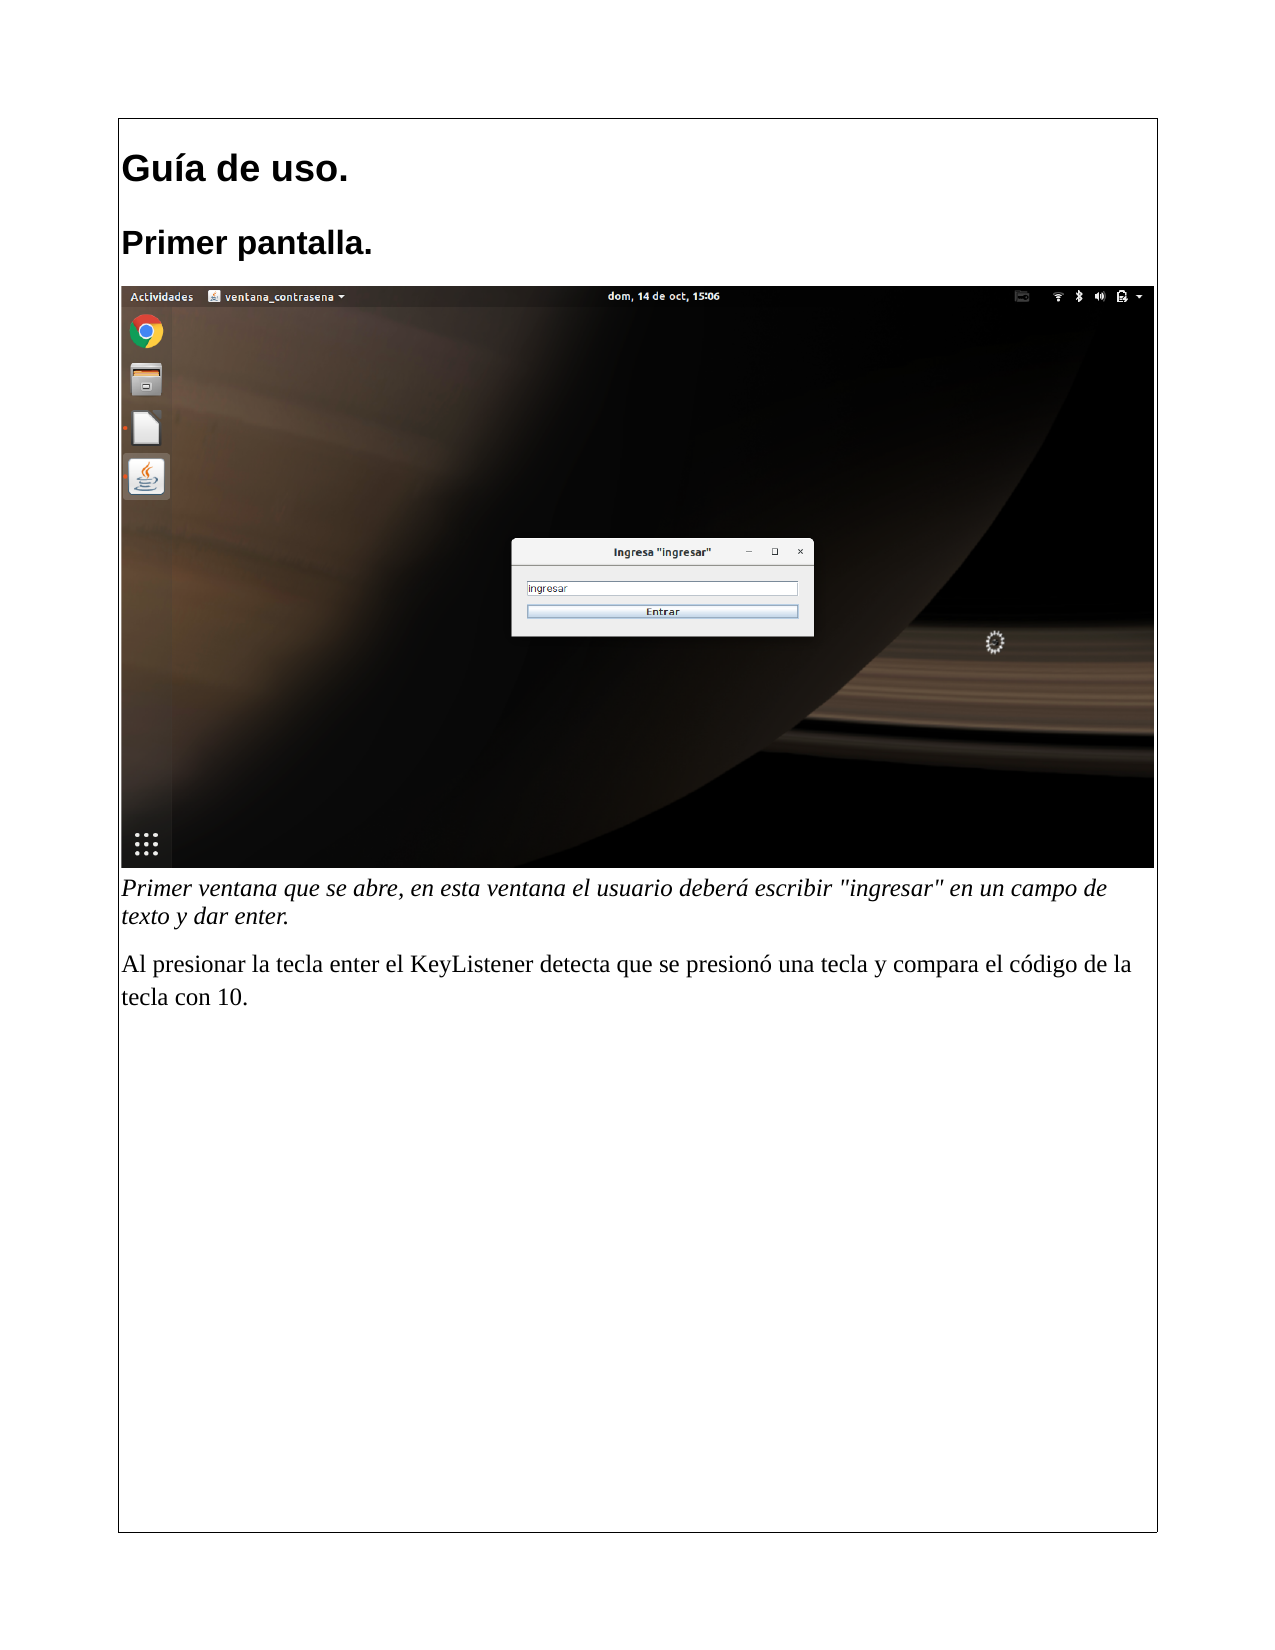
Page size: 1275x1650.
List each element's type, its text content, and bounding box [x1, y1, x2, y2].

text Al presionar la tecla enter el KeyListener detecta que se presionó una tecla y compara el código de la tecla con 10. [121, 949, 1154, 1011]
text Primer ventana que se abre, en esta ventana el usuario deberá escribir "ingresar" en un campo de texto y dar enter. [121, 868, 1154, 930]
subtitle Guía de uso. [121, 146, 1154, 190]
subtitle Primer pantalla. [121, 223, 1154, 262]
picture [121, 286, 1154, 868]
